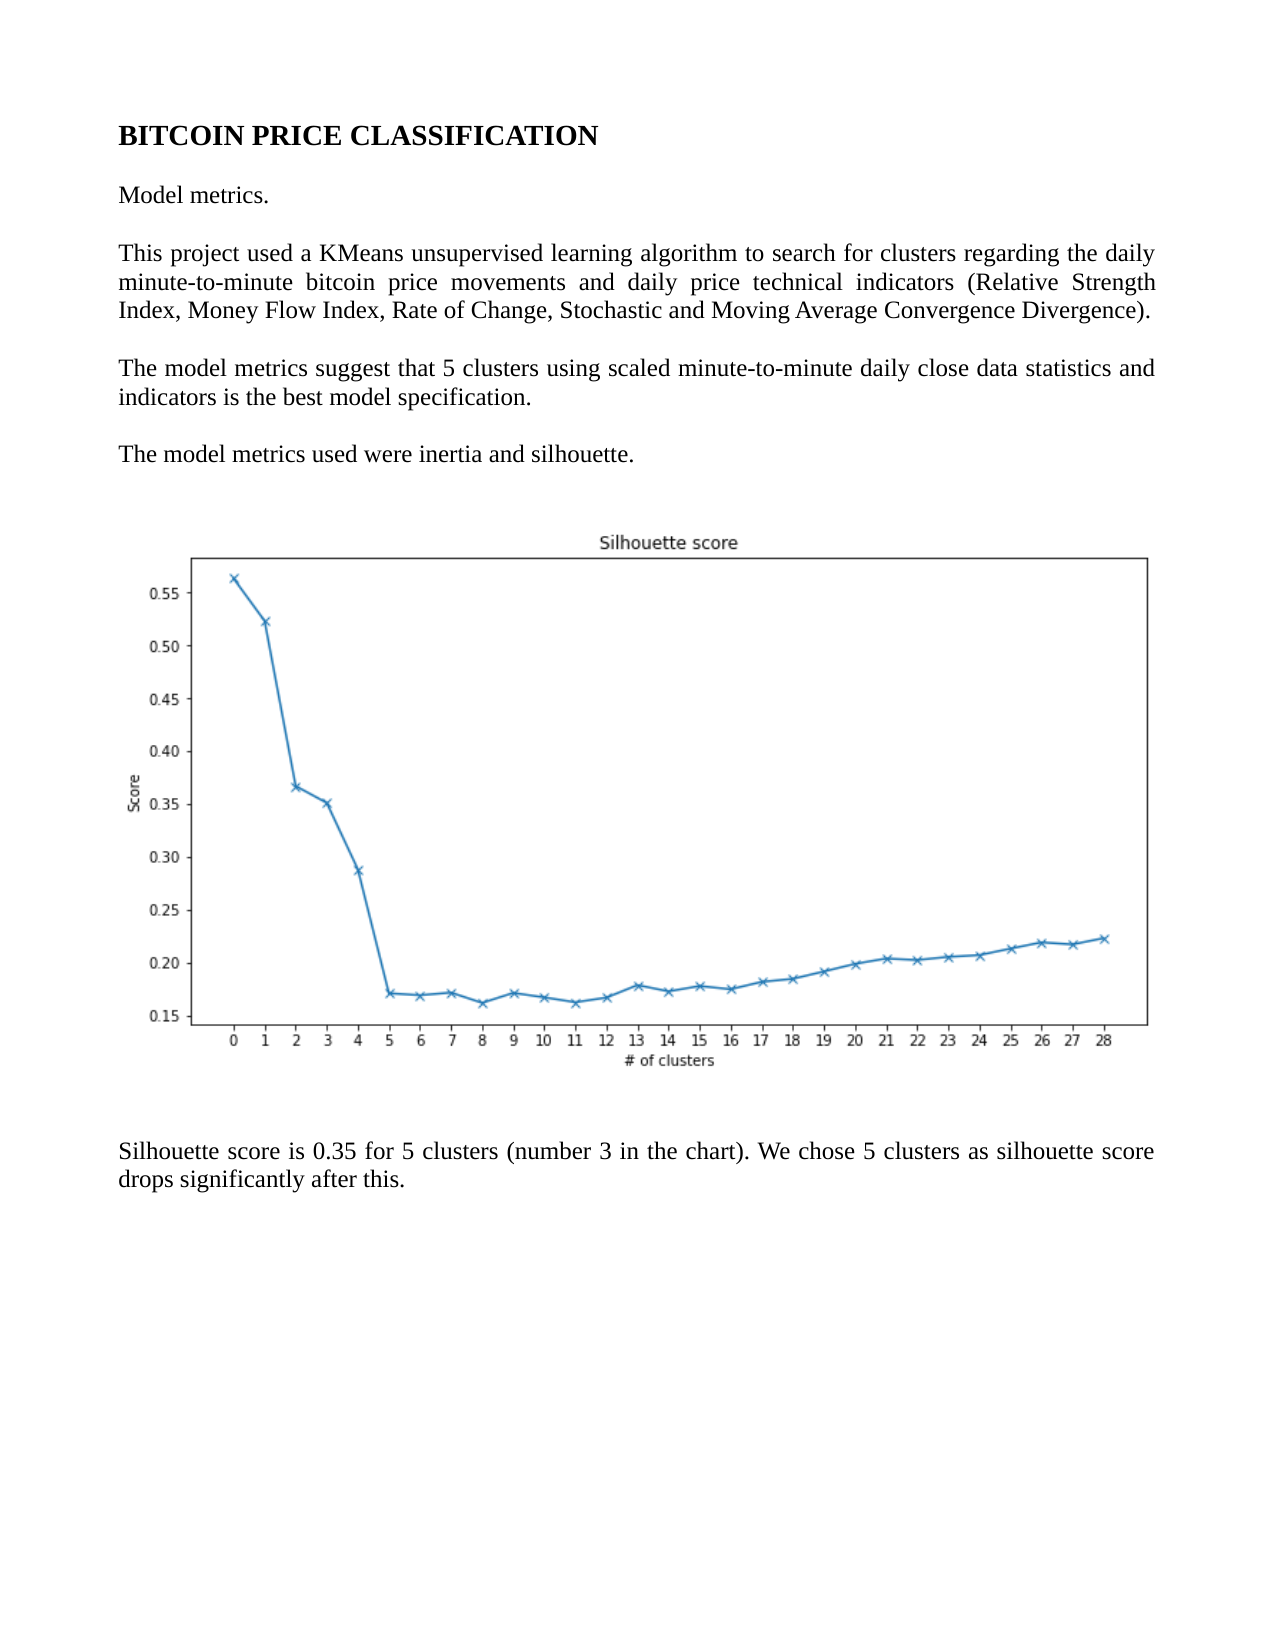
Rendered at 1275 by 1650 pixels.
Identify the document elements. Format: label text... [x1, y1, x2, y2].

text The model metrics used were inertia and silhouette. [118, 439, 1157, 468]
text The model metrics suggest that 5 clusters using scaled minute-to-minute daily close data statistics and indicators is the best model specification. [118, 353, 1157, 410]
text BITCOIN PRICE CLASSIFICATION [118, 118, 1157, 152]
picture [118, 525, 1157, 1079]
text This project used a KMeans unsupervised learning algorithm to search for clusters regarding the daily minute-to-minute bitcoin price movements and daily price technical indicators (Relative Strength Index, Money Flow Index, Rate of Change, Stochastic and Moving Average Convergence Divergence). [118, 238, 1157, 324]
text Model metrics. [118, 180, 1157, 209]
text Silhouette score is 0.35 for 5 clusters (number 3 in the chart). We chose 5 clusters as silhouette score drops significantly after this. [118, 1136, 1157, 1193]
